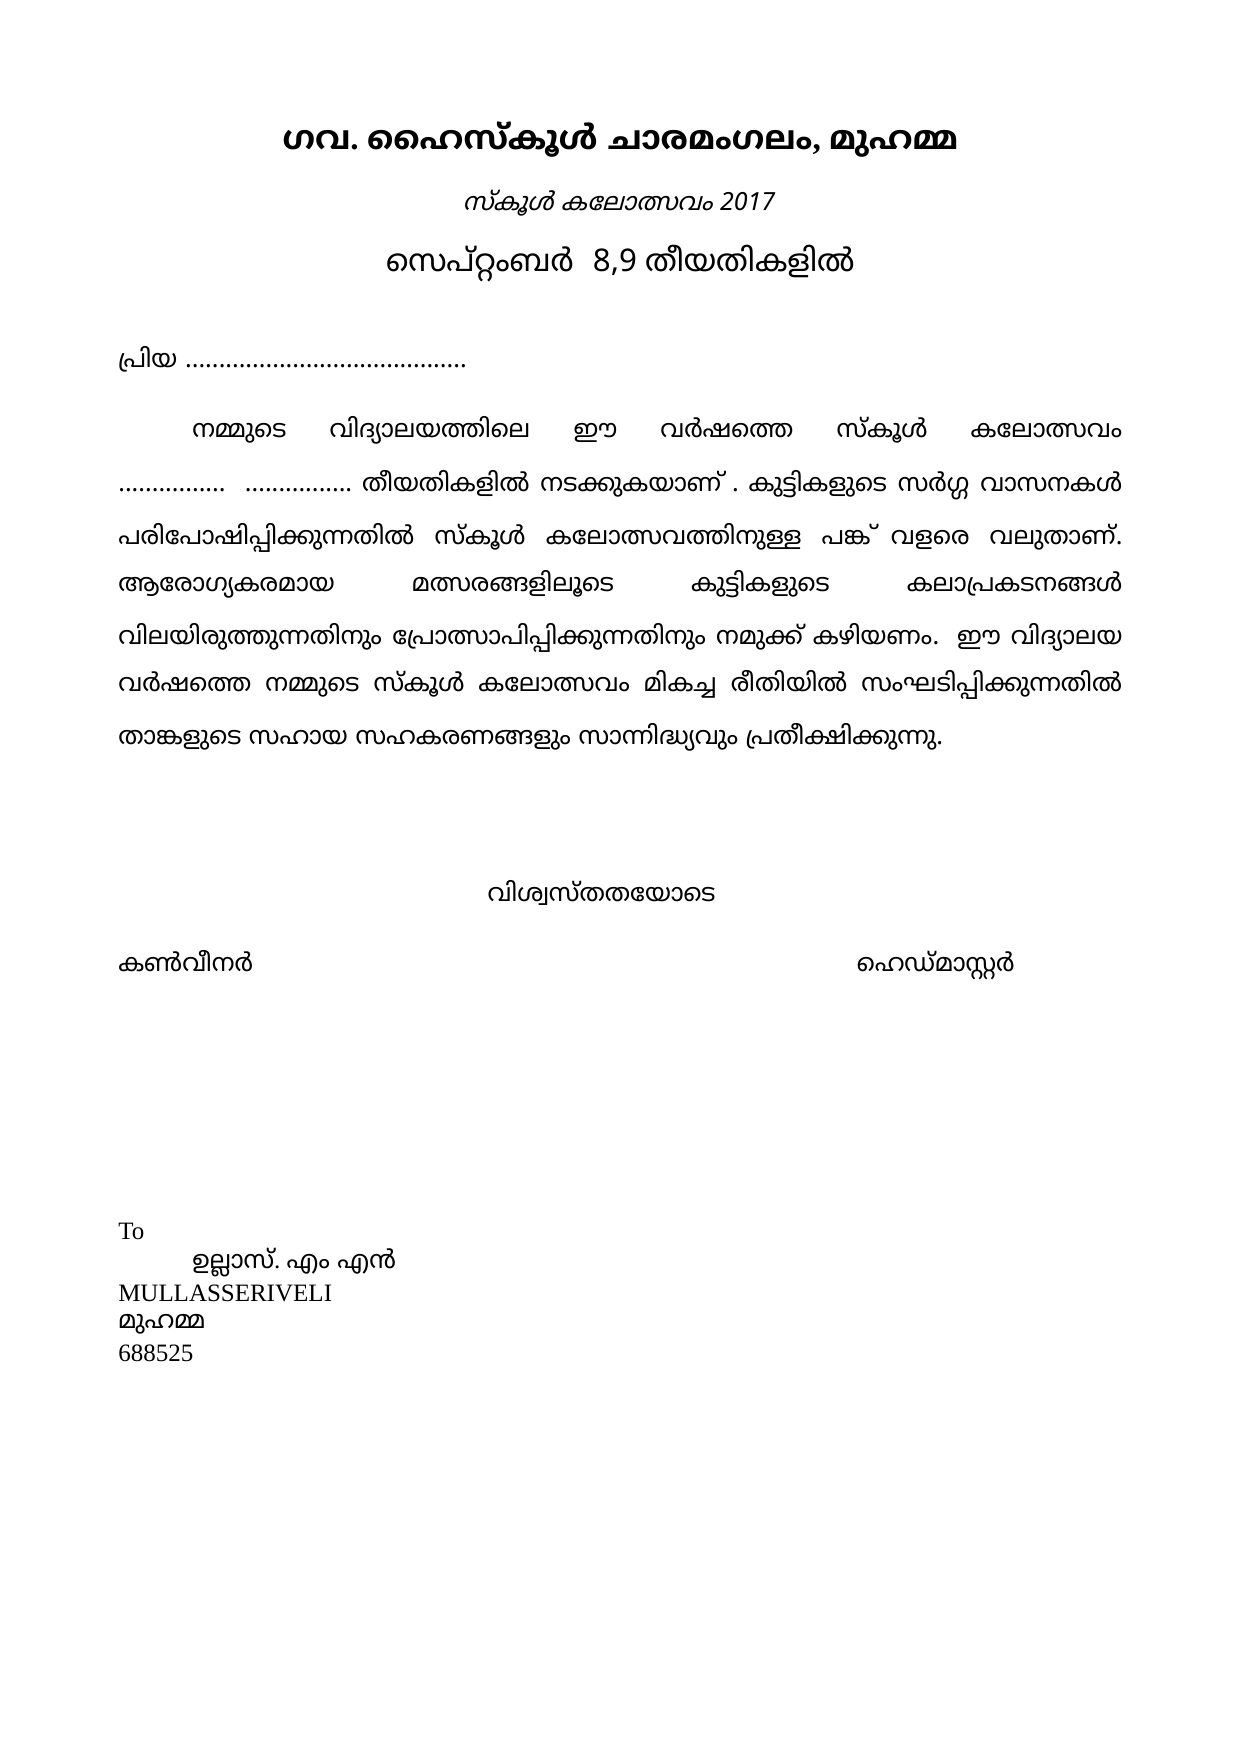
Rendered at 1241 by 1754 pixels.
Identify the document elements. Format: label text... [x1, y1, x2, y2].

text പ്രിയ .......................................... [118, 341, 1122, 377]
text ‌‌ [118, 806, 1122, 840]
text ഗവ. ഹൈസ്കൂള്‍ ചാരമംഗലം, മുഹമ്മ [118, 118, 1122, 162]
text MULLASSERIVELI [118, 1278, 1122, 1307]
text നമ്മുടെ വിദ്യാലയത്തിലെ ഈ വര്‍ഷത്തെ സ്കൂള്‍ കലോത്സവം ................ ................ തീയതികളില്‍ നടക്കുകയാണ് . കുട്ടികളുടെ സര്‍ഗ്ഗ വാസനകള്‍ പരിപോഷിപ്പിക്കുന്നതില്‍ സ്കൂള്‍ കലോത്സവത്തിനുള്ള പങ്ക് വളരെ വലുതാണ്. ആരോഗ്യകരമായ മത്സരങ്ങളിലൂടെ കുട്ടികളുടെ കലാപ്രകടനങ്ങള്‍ വിലയിരുത്തുന്നതിനും പ്രോത്സാപിപ്പിക്കുന്നതിനും നമുക്ക് കഴിയണം. ഈ വിദ്യാലയ വര്‍ഷത്തെ നമ്മുടെ സ്കൂള്‍ കലോത്സവം മികച്ച രീതിയില്‍ സംഘടിപ്പിക്കുന്നതില്‍ താങ്കളുടെ സഹായ സഹകരണങ്ങളും സാന്നിദ്ധ്യവും പ്രതീക്ഷിക്കുന്നു. [118, 411, 1122, 754]
text മുഹമ്മ [118, 1307, 1122, 1338]
text കണ്‍വീനര്‍ ഹെഡ്‌മാസ്റ്റര്‍ [118, 945, 1122, 981]
text 688525 [118, 1338, 1122, 1367]
text വിശ്വസ്തതയോടെ [118, 874, 1122, 911]
text സ്കൂള്‍ കലോത്സവം 2017 [118, 184, 1122, 220]
text സെപ്റ്റംബര്‍ 8,9 തീയതികളില്‍ [118, 238, 1122, 284]
text ഉല്ലാസ്. എം എന്‍ [118, 1245, 1122, 1278]
text To [118, 1216, 1122, 1245]
